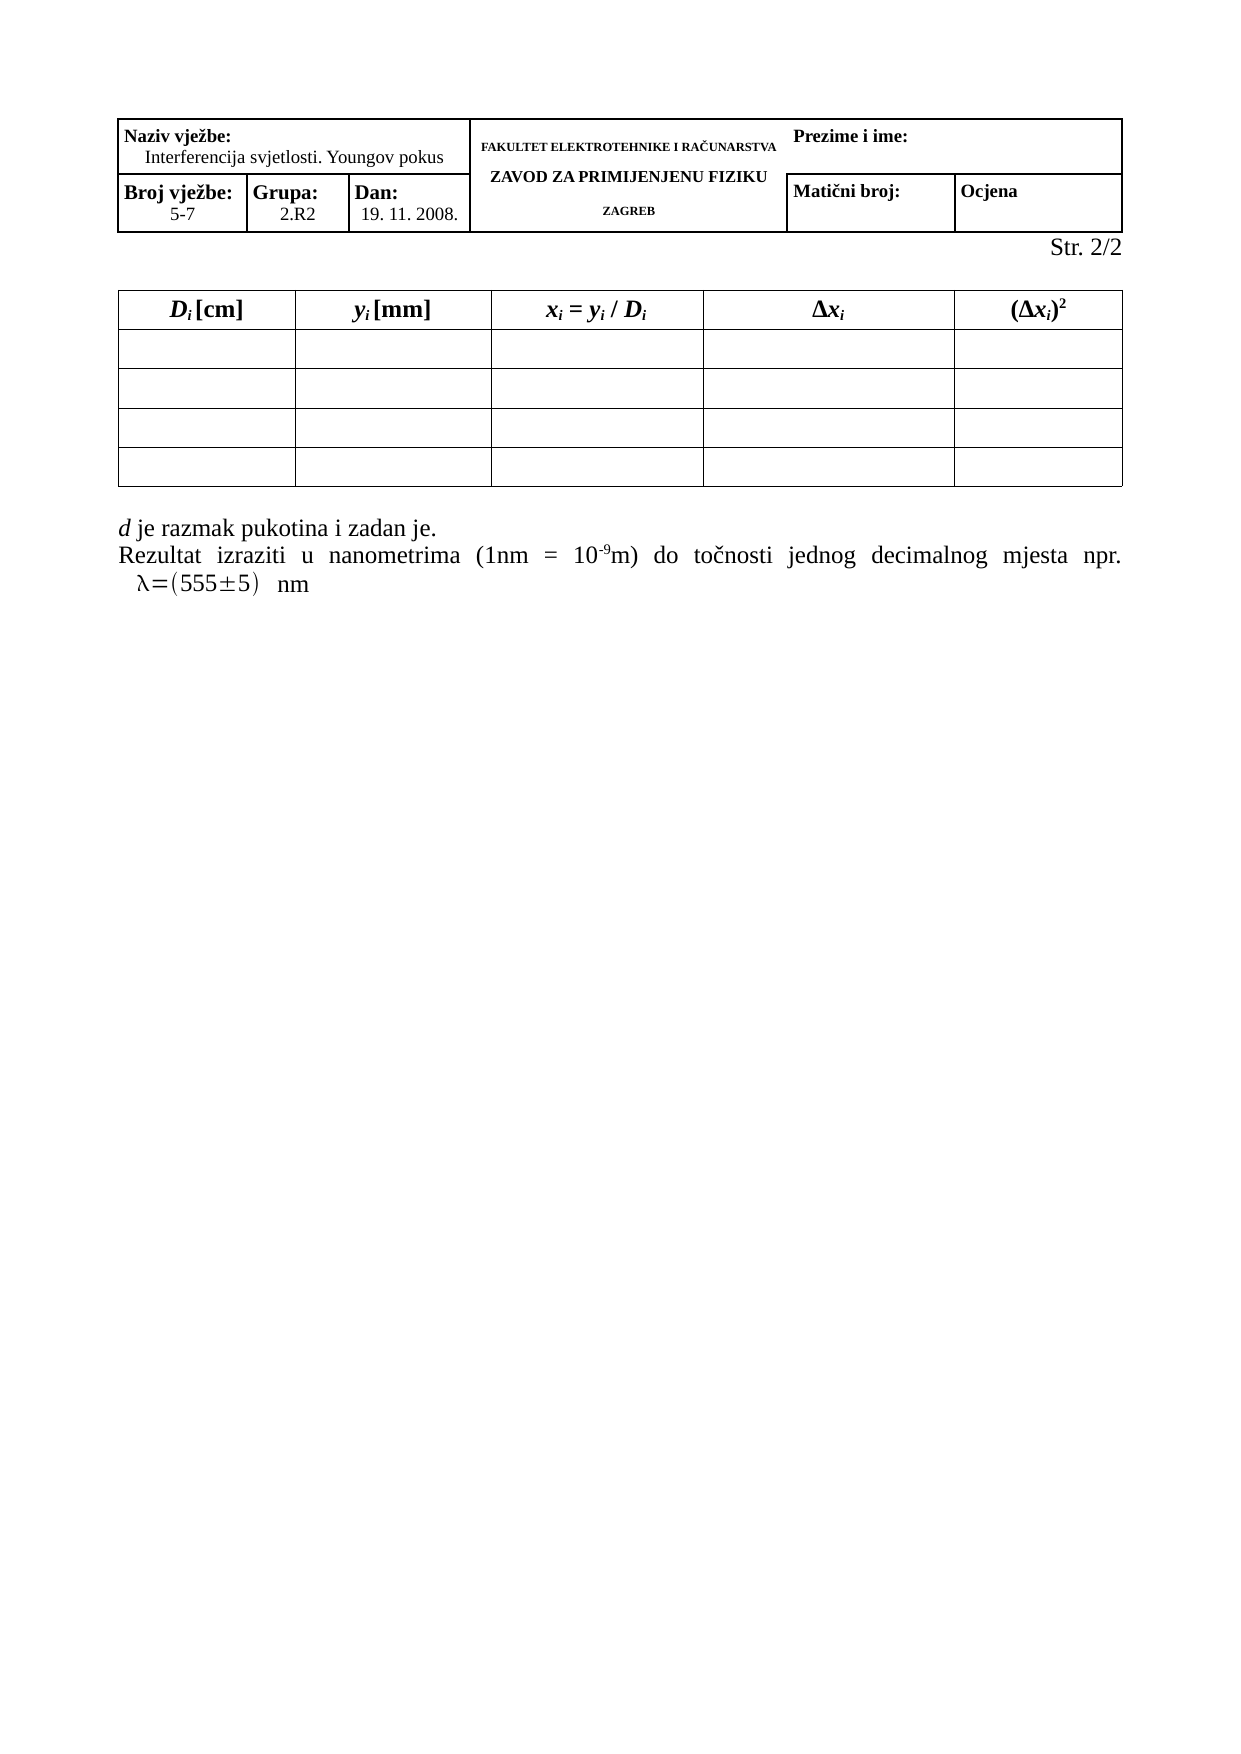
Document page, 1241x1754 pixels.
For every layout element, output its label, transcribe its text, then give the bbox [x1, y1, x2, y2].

table_cell [955, 369, 1122, 408]
table_cell [955, 330, 1122, 368]
table_cell [492, 369, 703, 408]
table_header (∆xi)2 [955, 291, 1122, 329]
table_cell [492, 330, 703, 368]
table_cell [296, 330, 491, 368]
table_cell [119, 330, 295, 368]
table_cell [955, 409, 1122, 447]
table_header Di [cm] [119, 291, 295, 329]
text Rezultat izraziti u nanometrima (1nm = 10-9m) do točnosti jednog decimalnog mjesta npr. nm [118, 542, 1122, 598]
table_cell [492, 409, 703, 447]
table_cell [704, 369, 954, 408]
table_header ∆xi [704, 291, 954, 329]
table_cell [492, 448, 703, 486]
text d je razmak pukotina i zadan je. [118, 514, 1122, 542]
table_header xi = yi / Di [492, 291, 703, 329]
table_cell [119, 369, 295, 408]
table_cell [119, 448, 295, 486]
table_cell [704, 409, 954, 447]
table_cell [296, 369, 491, 408]
table_cell [955, 448, 1122, 486]
table_cell [296, 448, 491, 486]
table_cell [119, 409, 295, 447]
table_cell [704, 448, 954, 486]
table_cell [296, 409, 491, 447]
table_header yi [mm] [296, 291, 491, 329]
table_cell [704, 330, 954, 368]
